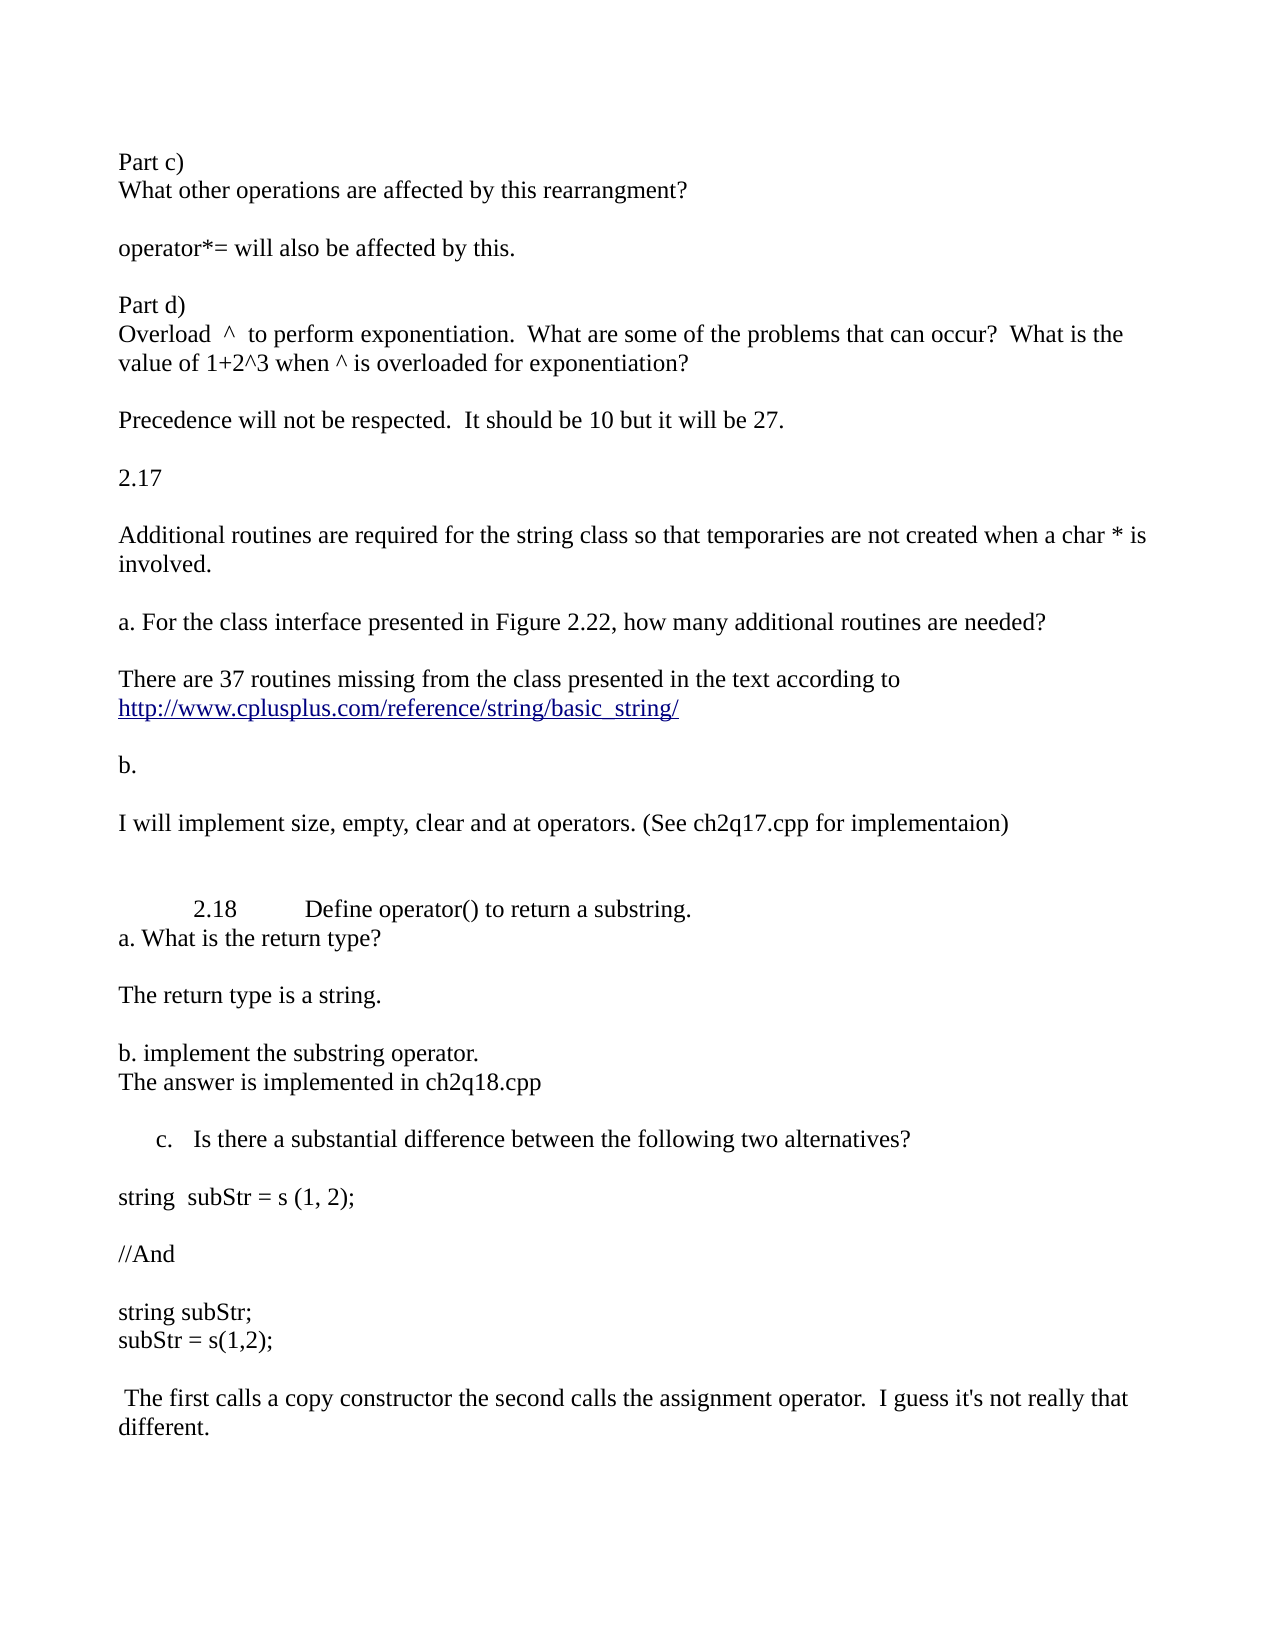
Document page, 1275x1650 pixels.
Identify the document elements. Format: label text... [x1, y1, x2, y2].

list Is there a substantial difference between the following two alternatives? [156, 1124, 1157, 1153]
text Part d) [118, 291, 1157, 319]
text b. [118, 751, 1157, 779]
text string subStr; [118, 1297, 1157, 1326]
text subStr = s(1,2); [118, 1326, 1157, 1354]
text I will implement size, empty, clear and at operators. (See ch2q17.cpp for implementaion) [118, 808, 1157, 837]
text Additional routines are required for the string class so that temporaries are not created when a char * is involved. [118, 521, 1157, 578]
text a. What is the return type? [118, 923, 1157, 952]
text The answer is implemented in ch2q18.cpp [118, 1067, 1157, 1096]
text b. implement the substring operator. [118, 1038, 1157, 1067]
text 2.17 [118, 463, 1157, 492]
text Part c) [118, 147, 1157, 176]
list Define operator() to return a substring. [193, 894, 1157, 923]
text a. For the class interface presented in Figure 2.22, how many additional routines are needed? [118, 607, 1157, 636]
text Precedence will not be respected. It should be 10 but it will be 27. [118, 406, 1157, 434]
text The first calls a copy constructor the second calls the assignment operator. I guess it's not really that different. [118, 1383, 1157, 1441]
text string subStr = s (1, 2); [118, 1182, 1157, 1211]
text The return type is a string. [118, 981, 1157, 1009]
text There are 37 routines missing from the class presented in the text according to http://www.cplusplus.com/reference/string/basic_string/ [118, 664, 1157, 722]
text operator*= will also be affected by this. [118, 233, 1157, 262]
text What other operations are affected by this rearrangment? [118, 176, 1157, 204]
text //And [118, 1239, 1157, 1268]
text Overload ^ to perform exponentiation. What are some of the problems that can occur? What is the value of 1+2^3 when ^ is overloaded for exponentiation? [118, 319, 1157, 377]
